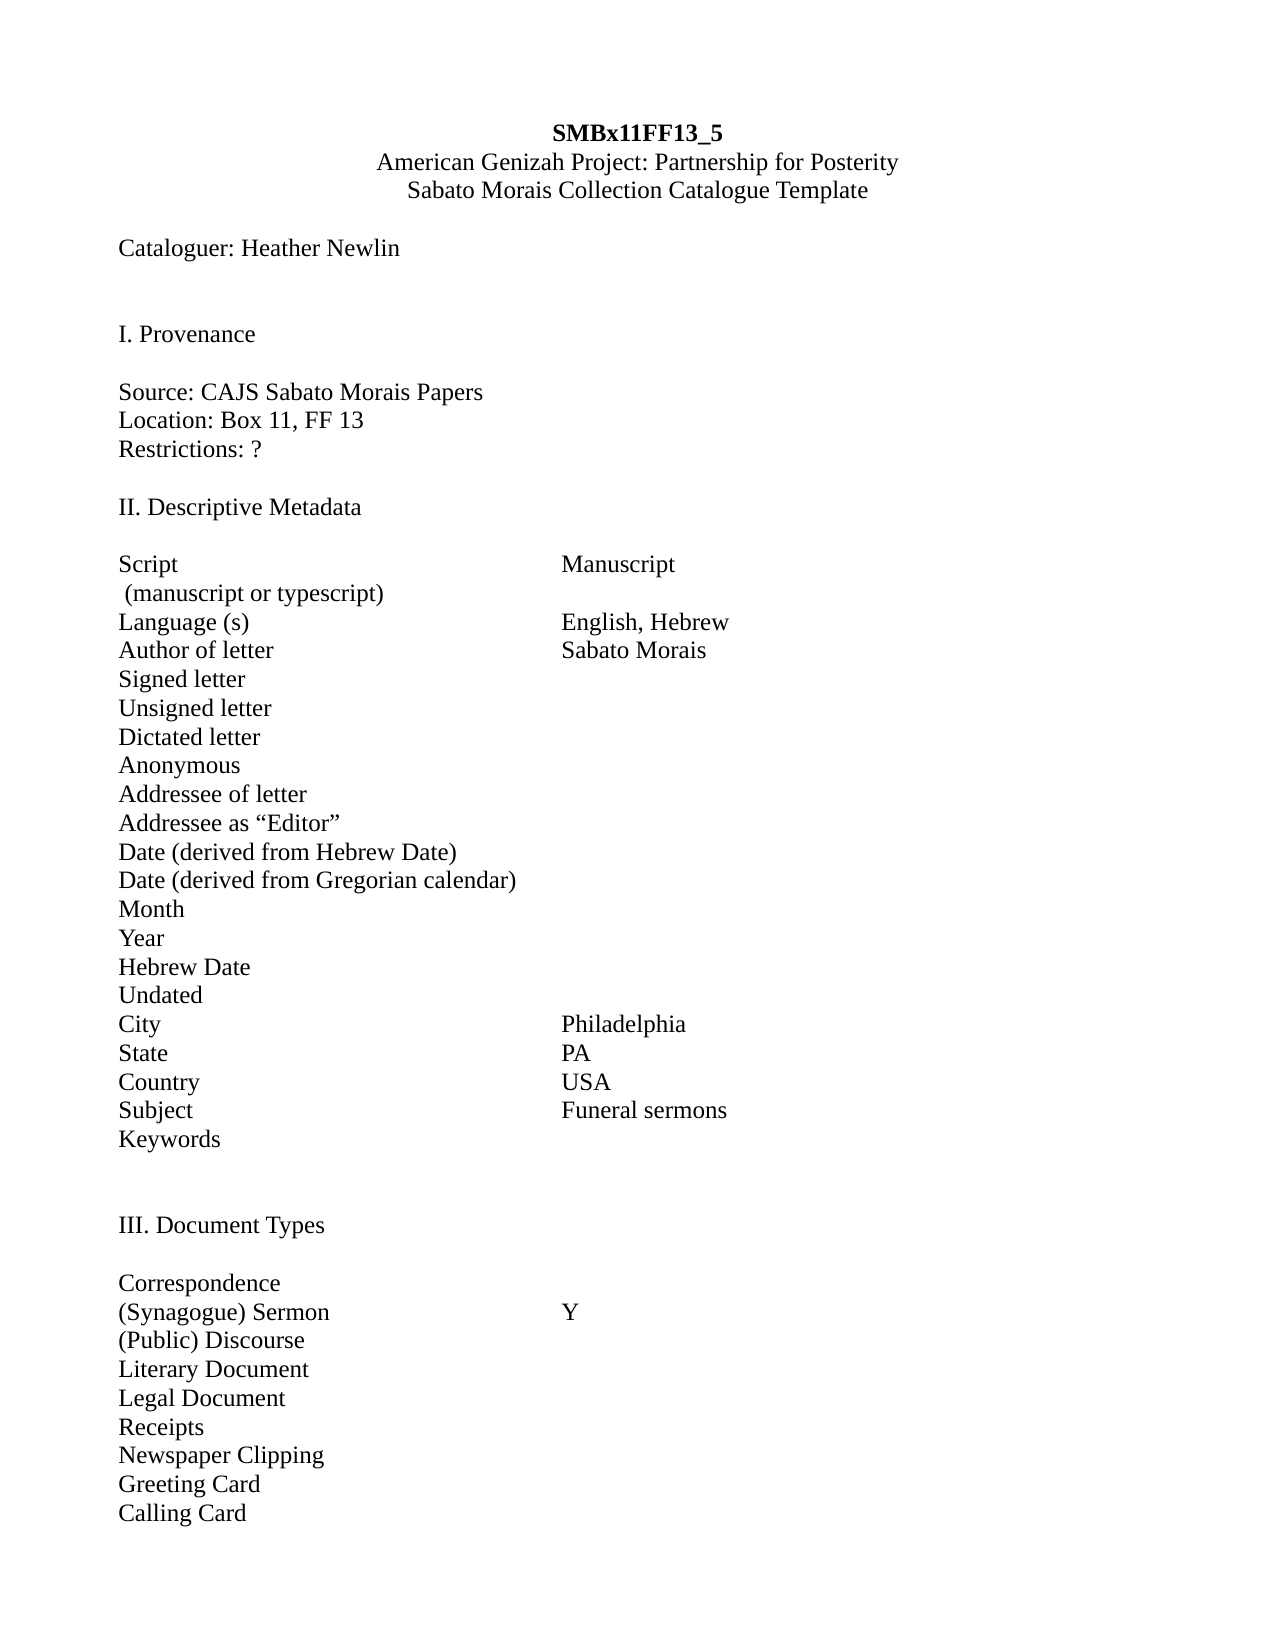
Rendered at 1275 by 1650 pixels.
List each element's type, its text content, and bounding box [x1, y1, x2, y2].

text Signed letter [118, 664, 1157, 693]
text State PA [118, 1038, 1157, 1067]
text Addressee of letter [118, 779, 1157, 808]
text (manuscript or typescript) [118, 578, 1157, 607]
text City Philadelphia [118, 1009, 1157, 1038]
text Author of letter Sabato Morais [118, 636, 1157, 664]
text Legal Document [118, 1383, 1157, 1412]
text Literary Document [118, 1354, 1157, 1383]
text III. Document Types [118, 1211, 1157, 1239]
text (Public) Discourse [118, 1326, 1157, 1354]
text Keywords [118, 1124, 1157, 1153]
text Year [118, 923, 1157, 952]
text Language (s) English, Hebrew [118, 607, 1157, 636]
text Greeting Card [118, 1469, 1157, 1498]
text Newspaper Clipping [118, 1441, 1157, 1469]
text Source: CAJS Sabato Morais Papers [118, 377, 1157, 406]
text Anonymous [118, 751, 1157, 779]
text Script Manuscript [118, 549, 1157, 578]
text Month [118, 894, 1157, 923]
text SMBx11FF13_5 [118, 118, 1157, 147]
text Country USA [118, 1067, 1157, 1096]
text I. Provenance [118, 319, 1157, 348]
text Date (derived from Gregorian calendar) [118, 866, 1157, 894]
text Receipts [118, 1412, 1157, 1441]
text Unsigned letter [118, 693, 1157, 722]
text American Genizah Project: Partnership for Posterity [118, 147, 1157, 176]
text Date (derived from Hebrew Date) [118, 837, 1157, 866]
text (Synagogue) Sermon Y [118, 1297, 1157, 1326]
text Dictated letter [118, 722, 1157, 751]
text Hebrew Date [118, 952, 1157, 981]
text Location: Box 11, FF 13 [118, 406, 1157, 434]
text II. Descriptive Metadata [118, 492, 1157, 521]
text Sabato Morais Collection Catalogue Template [118, 176, 1157, 204]
text Cataloguer: Heather Newlin [118, 233, 1157, 262]
text Undated [118, 981, 1157, 1009]
text Correspondence [118, 1268, 1157, 1297]
text Restrictions: ? [118, 434, 1157, 463]
text Subject Funeral sermons [118, 1096, 1157, 1124]
text Calling Card [118, 1498, 1157, 1527]
text Addressee as “Editor” [118, 808, 1157, 837]
